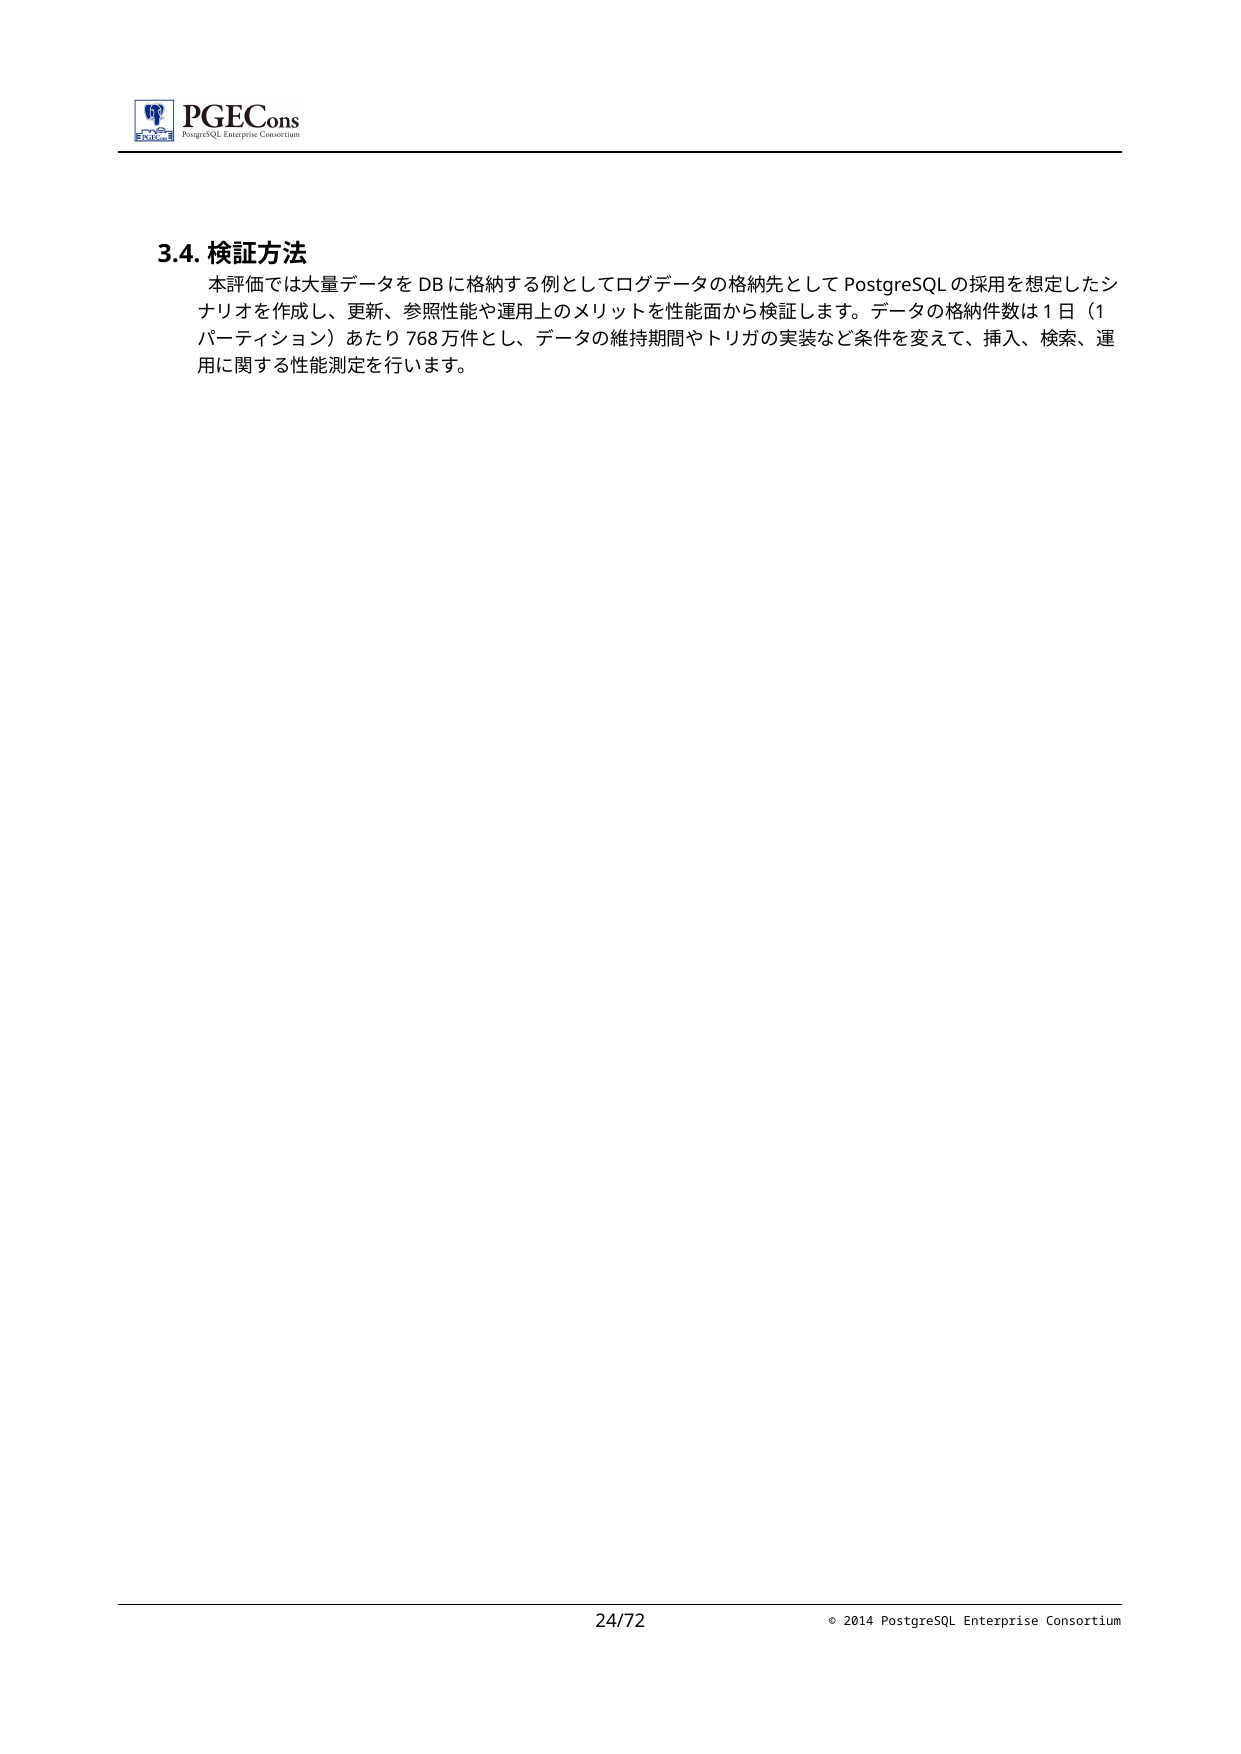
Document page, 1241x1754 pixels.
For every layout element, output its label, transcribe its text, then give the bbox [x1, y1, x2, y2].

text 本評価では大量データをDBに格納する例としてログデータの格納先としてPostgreSQLの採用を想定したシナリオを作成し、更新、参照性能や運用上のメリットを性能面から検証します。データの格納件数は1日（1パーティション）あたり768万件とし、データの維持期間やトリガの実装など条件を変えて、挿入、検索、運用に関する性能測定を行います。 [197, 269, 1122, 378]
subtitle 検証方法 [157, 233, 1122, 269]
picture [128, 94, 306, 147]
